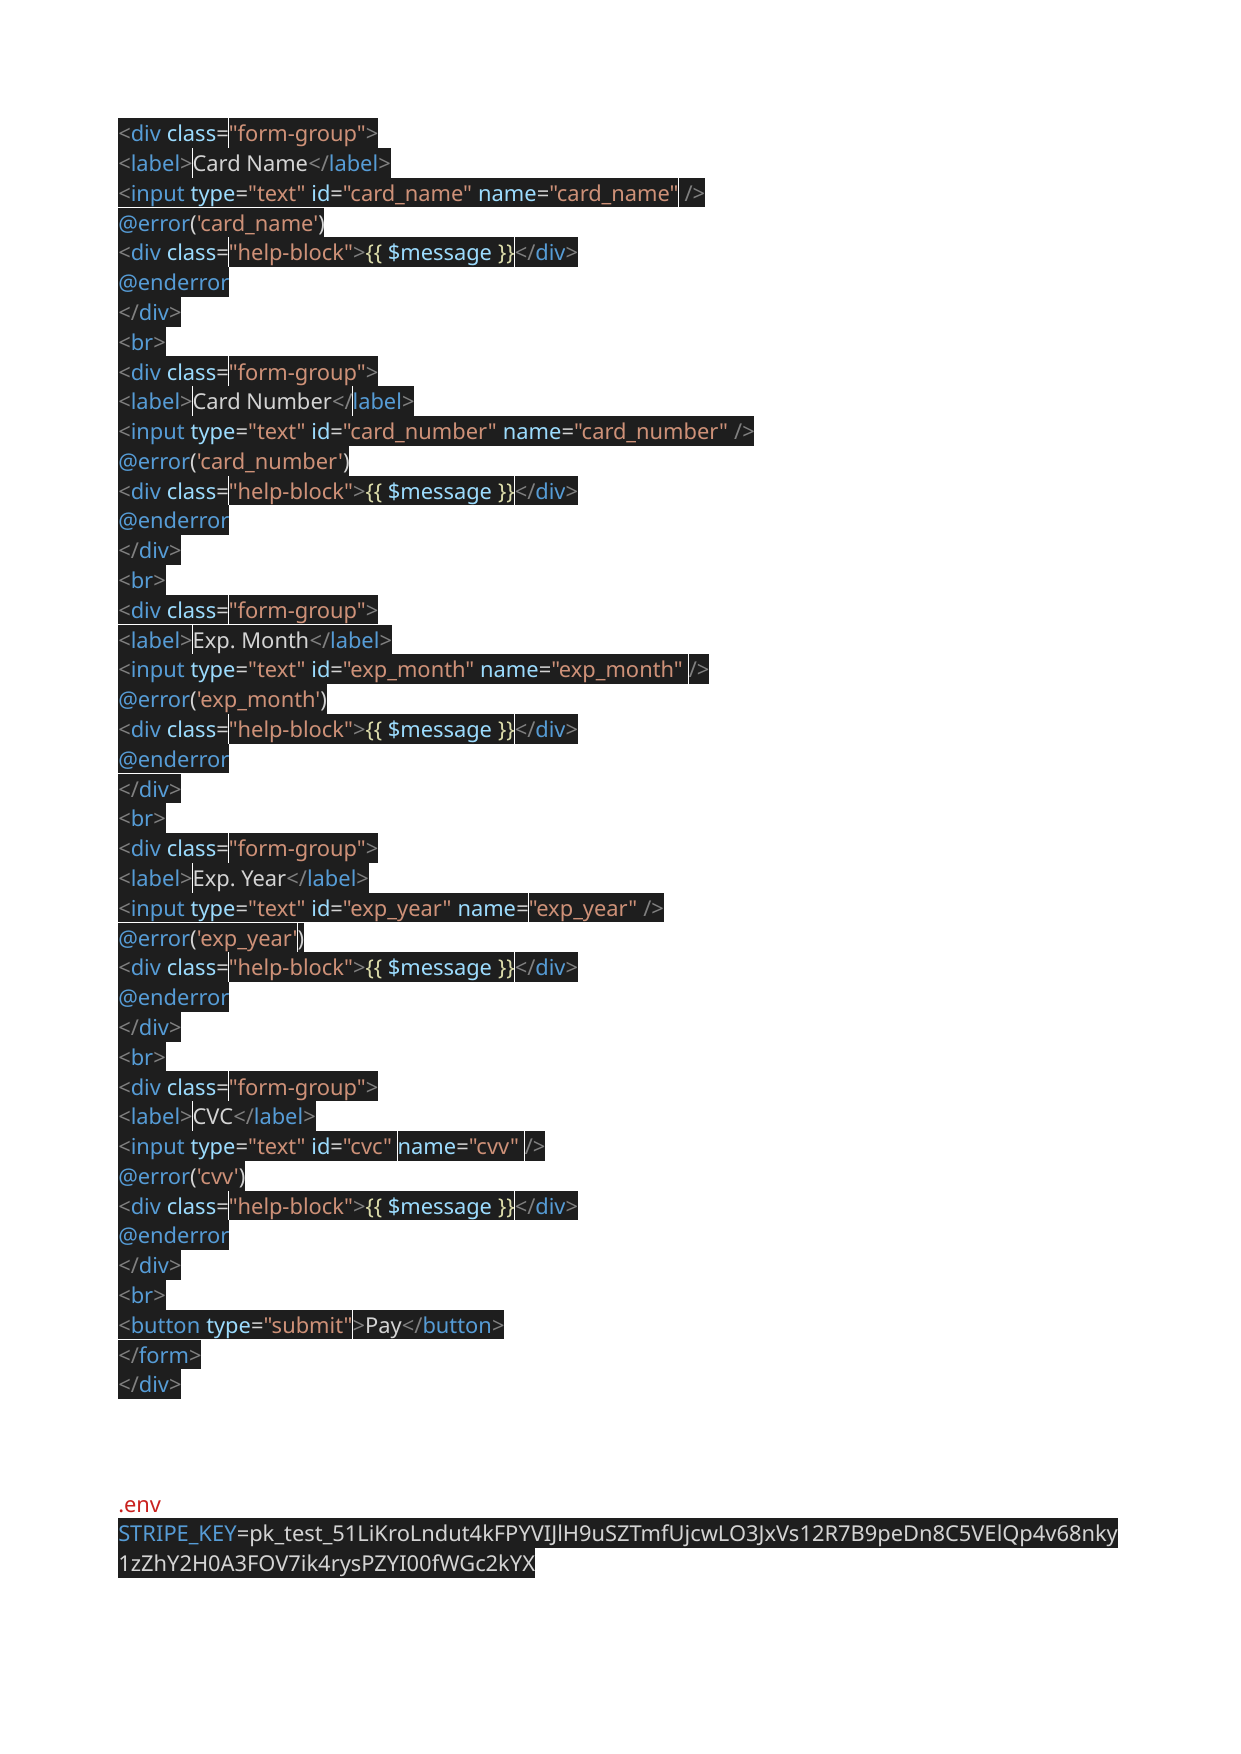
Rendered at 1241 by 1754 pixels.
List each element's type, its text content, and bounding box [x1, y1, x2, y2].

text <input type="text" id="exp_year" name="exp_year" /> [118, 893, 1122, 922]
text <br> [118, 327, 1122, 356]
text <div class="form-group"> [118, 118, 1122, 148]
text <div class="help-block">{{ $message }}</div> [118, 714, 1122, 744]
text @error('exp_year') [118, 922, 1122, 952]
text @error('exp_month') [118, 684, 1122, 714]
text <label>Card Name</label> [118, 148, 1122, 178]
text <label>Exp. Month</label> [118, 624, 1122, 654]
text <label>Card Number</label> [118, 386, 1122, 416]
text <label>CVC</label> [118, 1101, 1122, 1131]
text <input type="text" id="card_name" name="card_name" /> [118, 178, 1122, 207]
text </form> [118, 1339, 1122, 1369]
text <input type="text" id="card_number" name="card_number" /> [118, 416, 1122, 446]
text <input type="text" id="exp_month" name="exp_month" /> [118, 654, 1122, 684]
text @error('card_number') [118, 446, 1122, 476]
text @error('card_name') [118, 207, 1122, 237]
text <input type="text" id="cvc" name="cvv" /> [118, 1131, 1122, 1161]
text <br> [118, 1042, 1122, 1071]
text <div class="help-block">{{ $message }}</div> [118, 237, 1122, 267]
text <br> [118, 565, 1122, 595]
text <div class="form-group"> [118, 833, 1122, 863]
text <br> [118, 803, 1122, 833]
text <div class="help-block">{{ $message }}</div> [118, 476, 1122, 505]
text <br> [118, 1280, 1122, 1310]
text @enderror [118, 505, 1122, 535]
text .env [118, 1488, 1122, 1518]
text <div class="form-group"> [118, 595, 1122, 624]
text </div> [118, 1369, 1122, 1399]
text @enderror [118, 1220, 1122, 1250]
text STRIPE_KEY=pk_test_51LiKroLndut4kFPYVIJlH9uSZTmfUjcwLO3JxVs12R7B9peDn8C5VElQp4v68nky1zZhY2H0A3FOV7ik4rysPZYI00fWGc2kYX [118, 1518, 1122, 1578]
text </div> [118, 1012, 1122, 1042]
text </div> [118, 773, 1122, 803]
text @enderror [118, 744, 1122, 773]
text <div class="form-group"> [118, 356, 1122, 386]
text <label>Exp. Year</label> [118, 863, 1122, 893]
text @enderror [118, 267, 1122, 297]
text <div class="help-block">{{ $message }}</div> [118, 1191, 1122, 1220]
text </div> [118, 297, 1122, 327]
text <div class="form-group"> [118, 1071, 1122, 1101]
text </div> [118, 1250, 1122, 1280]
text <div class="help-block">{{ $message }}</div> [118, 952, 1122, 982]
text @enderror [118, 982, 1122, 1012]
text </div> [118, 535, 1122, 565]
text <button type="submit">Pay</button> [118, 1310, 1122, 1339]
text @error('cvv') [118, 1161, 1122, 1191]
